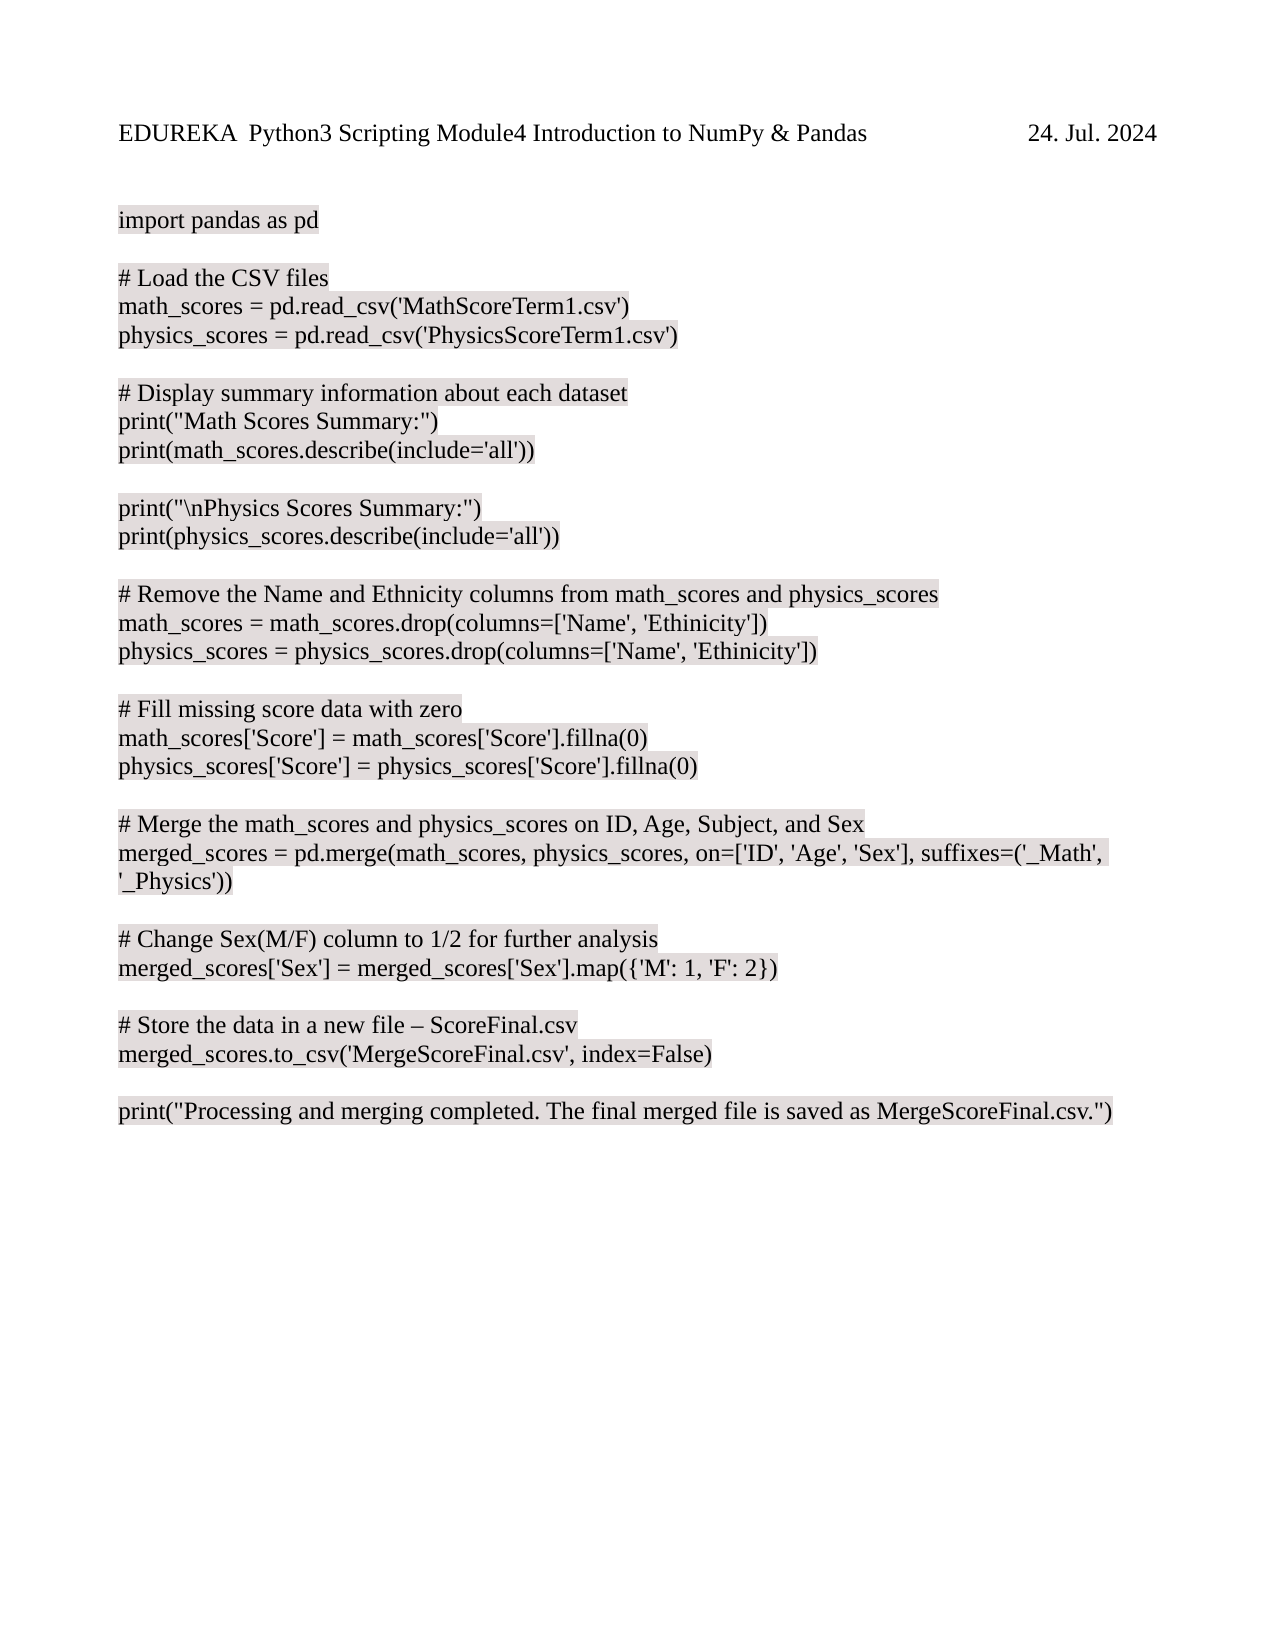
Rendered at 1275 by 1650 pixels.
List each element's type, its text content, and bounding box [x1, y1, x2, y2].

text # Load the CSV files [118, 263, 1157, 291]
text physics_scores = physics_scores.drop(columns=['Name', 'Ethinicity']) [118, 636, 1157, 665]
text print("\nPhysics Scores Summary:") [118, 493, 1157, 521]
text math_scores['Score'] = math_scores['Score'].fillna(0) [118, 723, 1157, 751]
text print(physics_scores.describe(include='all')) [118, 521, 1157, 550]
text # Remove the Name and Ethnicity columns from math_scores and physics_scores [118, 579, 1157, 608]
text physics_scores = pd.read_csv('PhysicsScoreTerm1.csv') [118, 320, 1157, 349]
text merged_scores.to_csv('MergeScoreFinal.csv', index=False) [118, 1039, 1157, 1068]
text # Merge the math_scores and physics_scores on ID, Age, Subject, and Sex [118, 809, 1157, 838]
text merged_scores['Sex'] = merged_scores['Sex'].map({'M': 1, 'F': 2}) [118, 953, 1157, 981]
text # Fill missing score data with zero [118, 694, 1157, 723]
text # Store the data in a new file – ScoreFinal.csv [118, 1010, 1157, 1039]
text physics_scores['Score'] = physics_scores['Score'].fillna(0) [118, 751, 1157, 780]
text print("Processing and merging completed. The final merged file is saved as MergeScoreFinal.csv.") [118, 1096, 1157, 1125]
text # Change Sex(M/F) column to 1/2 for further analysis [118, 924, 1157, 953]
text import pandas as pd [118, 205, 1157, 234]
text print(math_scores.describe(include='all')) [118, 435, 1157, 464]
text math_scores = pd.read_csv('MathScoreTerm1.csv') [118, 291, 1157, 320]
text math_scores = math_scores.drop(columns=['Name', 'Ethinicity']) [118, 608, 1157, 636]
text merged_scores = pd.merge(math_scores, physics_scores, on=['ID', 'Age', 'Sex'], suffixes=('_Math', '_Physics')) [118, 838, 1157, 895]
text print("Math Scores Summary:") [118, 406, 1157, 435]
text # Display summary information about each dataset [118, 378, 1157, 406]
